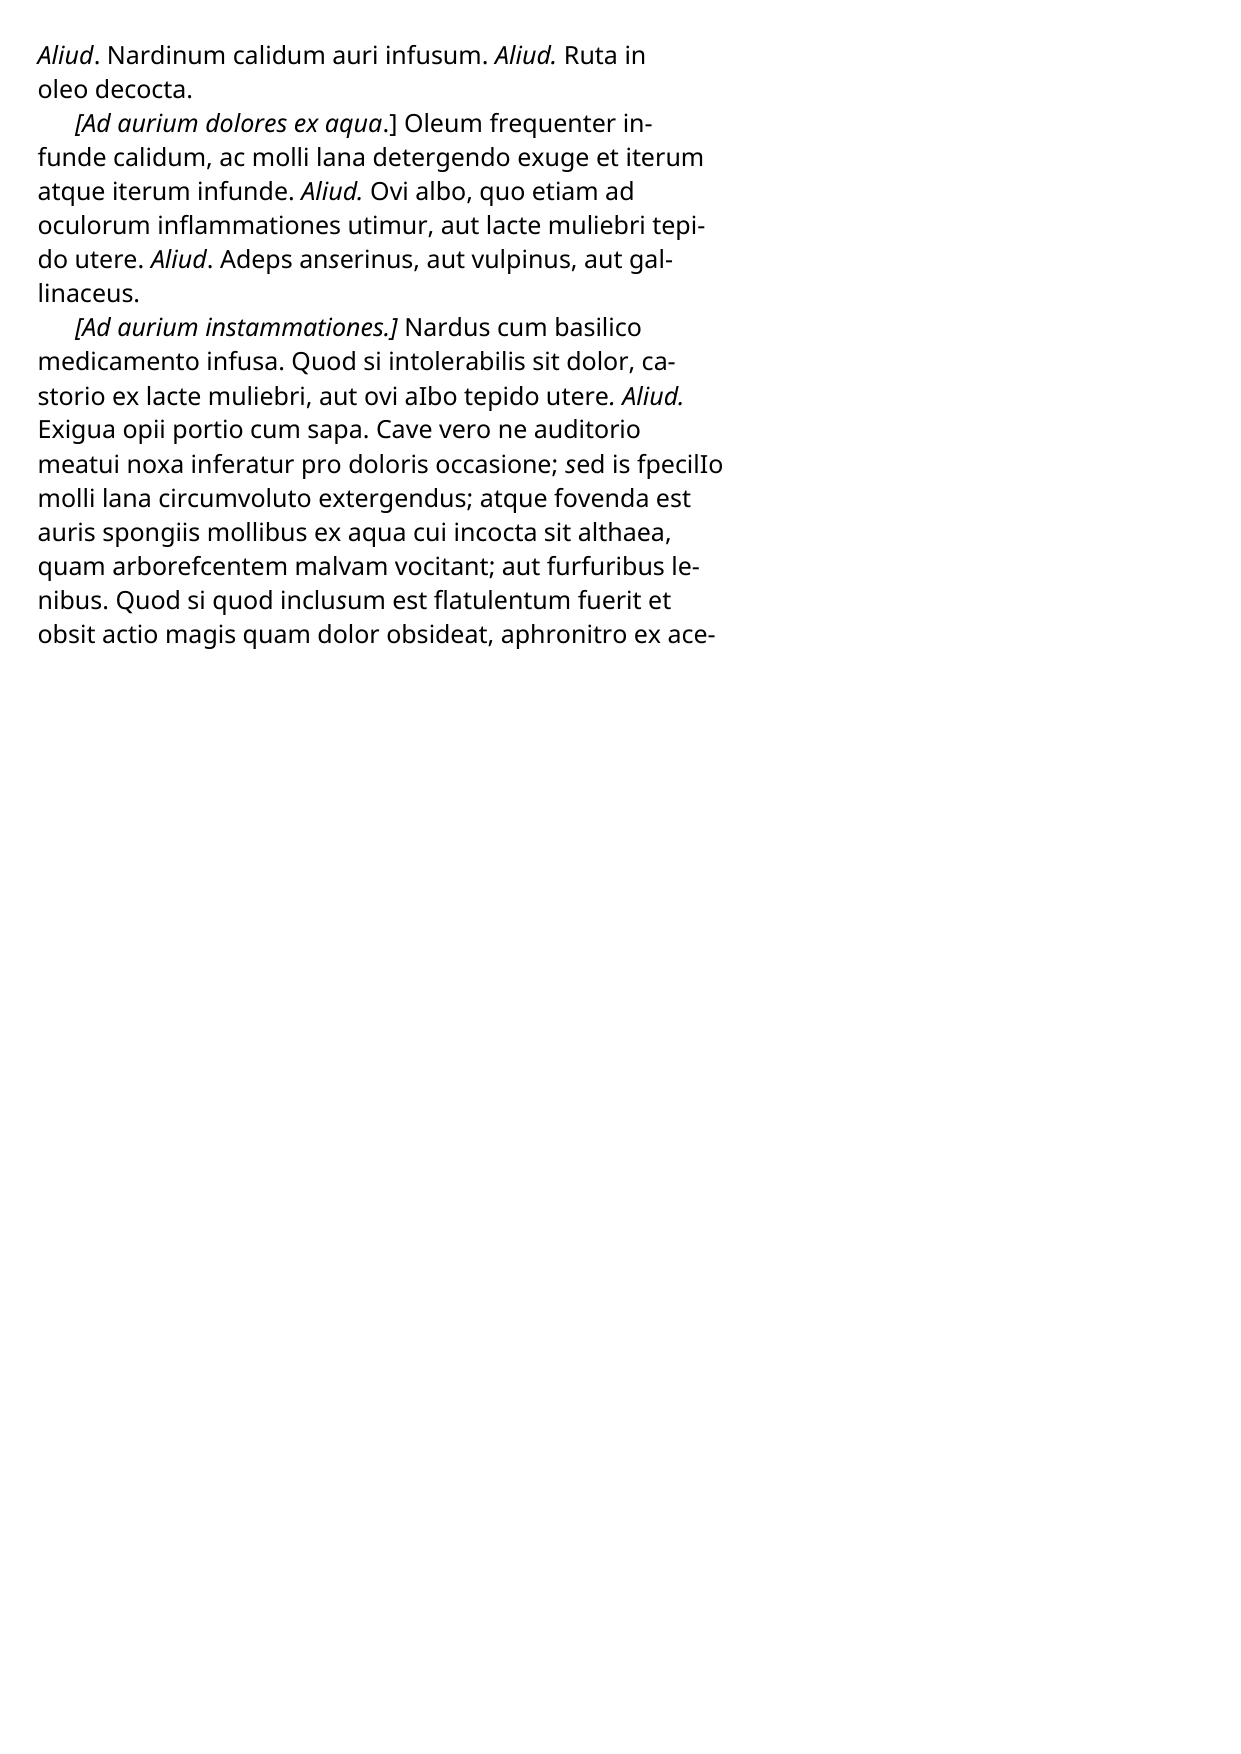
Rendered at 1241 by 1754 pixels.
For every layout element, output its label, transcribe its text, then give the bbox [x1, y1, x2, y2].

text Aliud. Nardinum calidum auri infusum. Aliud. Ruta in oleo decocta. [37, 37, 1203, 106]
text [Ad aurium instammationes.] Nardus cum basilico medicamento infusa. Quod si intolerabilis sit dolor, ca- storio ex lacte muliebri, aut ovi aIbo tepido utere. Aliud. Exigua opii portio cum sapa. Cave vero ne auditorio meatui noxa inferatur pro doloris occasione; sed is fpecilIo molli lana circumvoluto extergendus; atque fovenda est auris spongiis mollibus ex aqua cui incocta sit althaea, quam arborefcentem malvam vocitant; aut furfuribus le- nibus. Quod si quod inclusum est flatulentum fuerit et obsit actio magis quam dolor obsideat, aphronitro ex ace- [37, 310, 1203, 651]
text [Ad aurium dolores ex aqua.] Oleum frequenter in- funde calidum, ac molli lana detergendo exuge et iterum atque iterum infunde. Aliud. Ovi albo, quo etiam ad oculorum inflammationes utimur, aut lacte muliebri tepi- do utere. Aliud. Adeps anserinus, aut vulpinus, aut gal- linaceus. [37, 106, 1203, 310]
